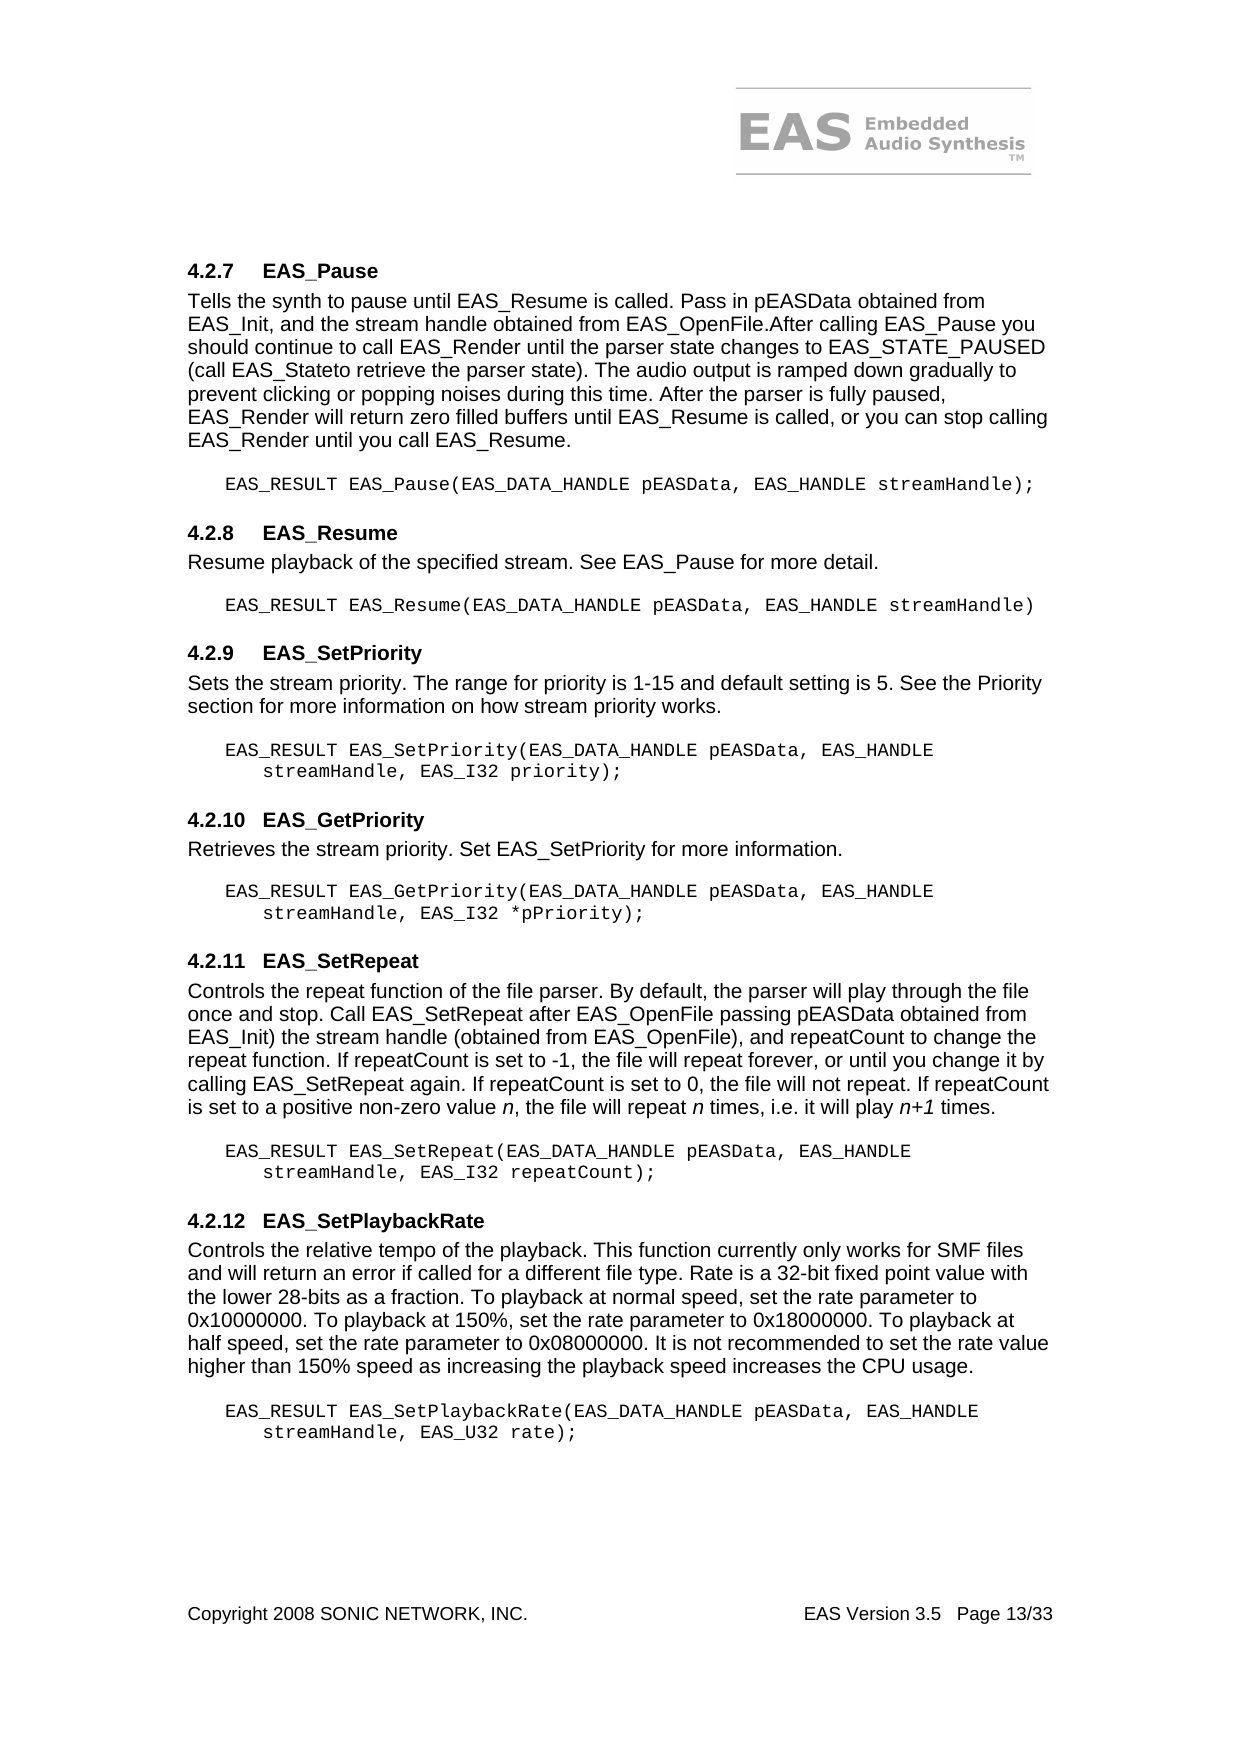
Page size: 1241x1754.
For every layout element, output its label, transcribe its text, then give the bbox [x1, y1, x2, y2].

subtitle EAS_SetPlaybackRate [187, 1209, 1053, 1232]
subtitle EAS_GetPriority [187, 808, 1053, 831]
text Resume playback of the specified stream. See EAS_Pause for more detail. [187, 551, 1053, 574]
subtitle EAS_Resume [187, 521, 1053, 544]
subtitle EAS_SetPriority [187, 642, 1053, 665]
text Retrieves the stream priority. Set EAS_SetPriority for more information. [187, 838, 1053, 861]
text Tells the synth to pause until EAS_Resume is called. Pass in pEASData obtained from EAS_Init, and the stream handle obtained from EAS_OpenFile.After calling EAS_Pause you should continue to call EAS_Render until the parser state changes to EAS_STATE_PAUSED (call EAS_Stateto retrieve the parser state). The audio output is ramped down gradually to prevent clicking or popping noises during this time. After the parser is fully paused, EAS_Render will return zero filled buffers until EAS_Resume is called, or you can stop calling EAS_Render until you call EAS_Resume. [187, 289, 1053, 452]
text Sets the stream priority. The range for priority is 1-15 and default setting is 5. See the Priority section for more information on how stream priority works. [187, 671, 1053, 717]
subtitle EAS_SetRepeat [187, 950, 1053, 973]
text Controls the repeat function of the file parser. By default, the parser will play through the file once and stop. Call EAS_SetRepeat after EAS_OpenFile passing pEASData obtained from EAS_Init) the stream handle (obtained from EAS_OpenFile), and repeatCount to change the repeat function. If repeatCount is set to -1, the file will repeat forever, or until you change it by calling EAS_SetRepeat again. If repeatCount is set to 0, the file will not repeat. If repeatCount is set to a positive non-zero value n, the file will repeat n times, i.e. it will play n+1 times. [187, 979, 1053, 1118]
text EAS_RESULT EAS_Pause(EAS_DATA_HANDLE pEASData, EAS_HANDLE streamHandle); [225, 475, 1053, 496]
text EAS_RESULT EAS_SetPriority(EAS_DATA_HANDLE pEASData, EAS_HANDLE streamHandle, EAS_I32 priority); [225, 741, 1053, 783]
picture [732, 84, 1037, 181]
text Controls the relative tempo of the playback. This function currently only works for SMF files and will return an error if called for a different file type. Rate is a 32-bit fixed point value with the lower 28-bits as a fraction. To playback at normal speed, set the rate parameter to 0x10000000. To playback at 150%, set the rate parameter to 0x18000000. To playback at half speed, set the rate parameter to 0x08000000. It is not recommended to set the rate value higher than 150% speed as increasing the playback speed increases the CPU usage. [187, 1239, 1053, 1378]
subtitle EAS_Pause [187, 260, 1053, 283]
text EAS_RESULT EAS_SetPlaybackRate(EAS_DATA_HANDLE pEASData, EAS_HANDLE streamHandle, EAS_U32 rate); [225, 1401, 1053, 1444]
text EAS_RESULT EAS_Resume(EAS_DATA_HANDLE pEASData, EAS_HANDLE streamHandle) [225, 595, 1053, 617]
text EAS_RESULT EAS_SetRepeat(EAS_DATA_HANDLE pEASData, EAS_HANDLE streamHandle, EAS_I32 repeatCount); [225, 1142, 1053, 1184]
text EAS_RESULT EAS_GetPriority(EAS_DATA_HANDLE pEASData, EAS_HANDLE streamHandle, EAS_I32 *pPriority); [225, 882, 1053, 925]
